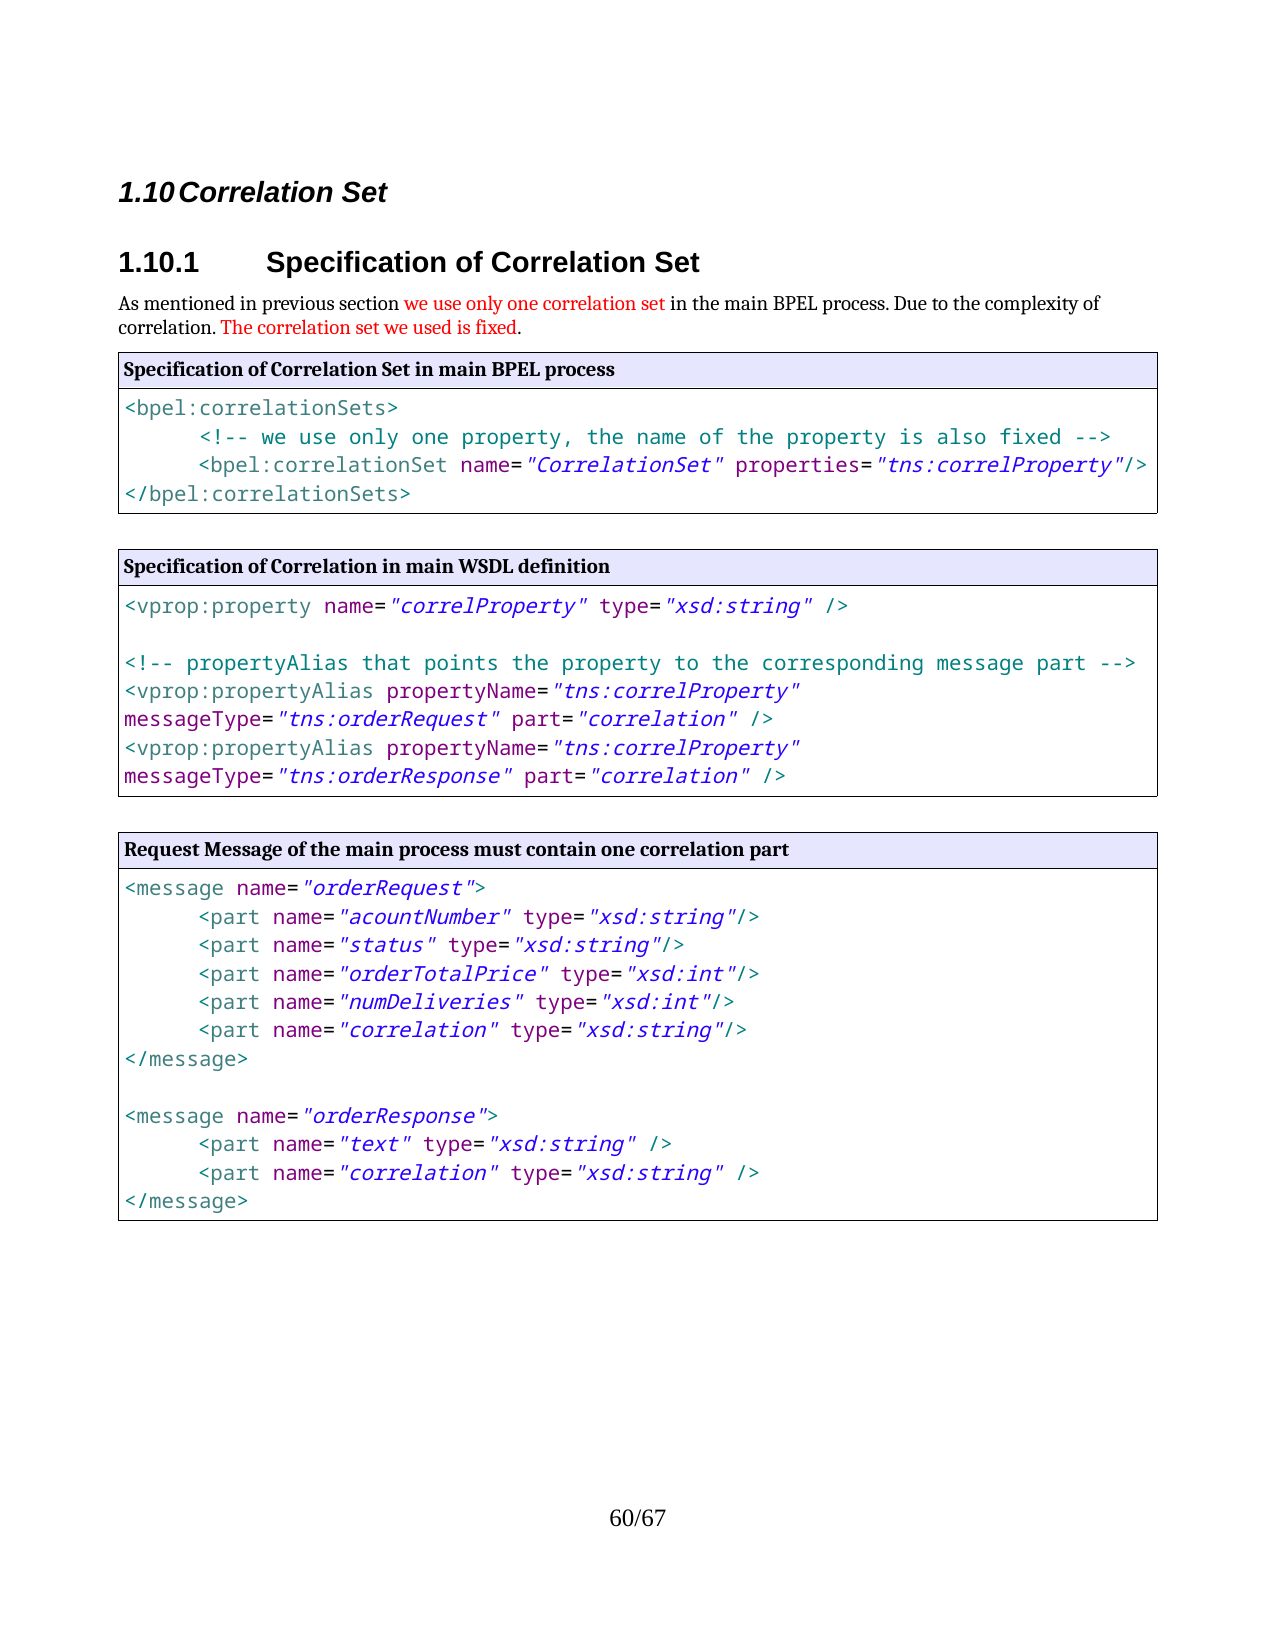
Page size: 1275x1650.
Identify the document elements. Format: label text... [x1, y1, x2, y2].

table_header Specification of Correlation in main WSDL definition [119, 550, 1157, 585]
table_header Specification of Correlation Set in main BPEL process [119, 353, 1157, 387]
subtitle Correlation Set [118, 176, 1157, 209]
table_cell <vprop:property name="correlProperty" type="xsd:string" /> <!-- propertyAlias that points the property to the corresponding message part --> <vprop:propertyAlias propertyName="tns:correlProperty" messageType="tns:orderRequest" part="correlation" /> <vprop:propertyAlias propertyName="tns:correlProperty" messageType="tns:orderResponse" part="correlation" /> [119, 586, 1157, 796]
table_cell <message name="orderRequest"> <part name="acountNumber" type="xsd:string"/> <part name="status" type="xsd:string"/> <part name="orderTotalPrice" type="xsd:int"/> <part name="numDeliveries" type="xsd:int"/> <part name="correlation" type="xsd:string"/> </message> <message name="orderResponse"> <part name="text" type="xsd:string" /> <part name="correlation" type="xsd:string" /> </message> [119, 869, 1157, 1220]
table_cell <bpel:correlationSets> <!-- we use only one property, the name of the property is also fixed --> <bpel:correlationSet name="CorrelationSet" properties="tns:correlProperty"/> </bpel:correlationSets> [119, 389, 1157, 513]
subtitle Specification of Correlation Set [118, 246, 1157, 279]
text As mentioned in previous section we use only one correlation set in the main BPEL process. Due to the complexity of correlation. The correlation set we used is fixed. [118, 292, 1157, 339]
table_header Request Message of the main process must contain one correlation part [119, 833, 1157, 868]
